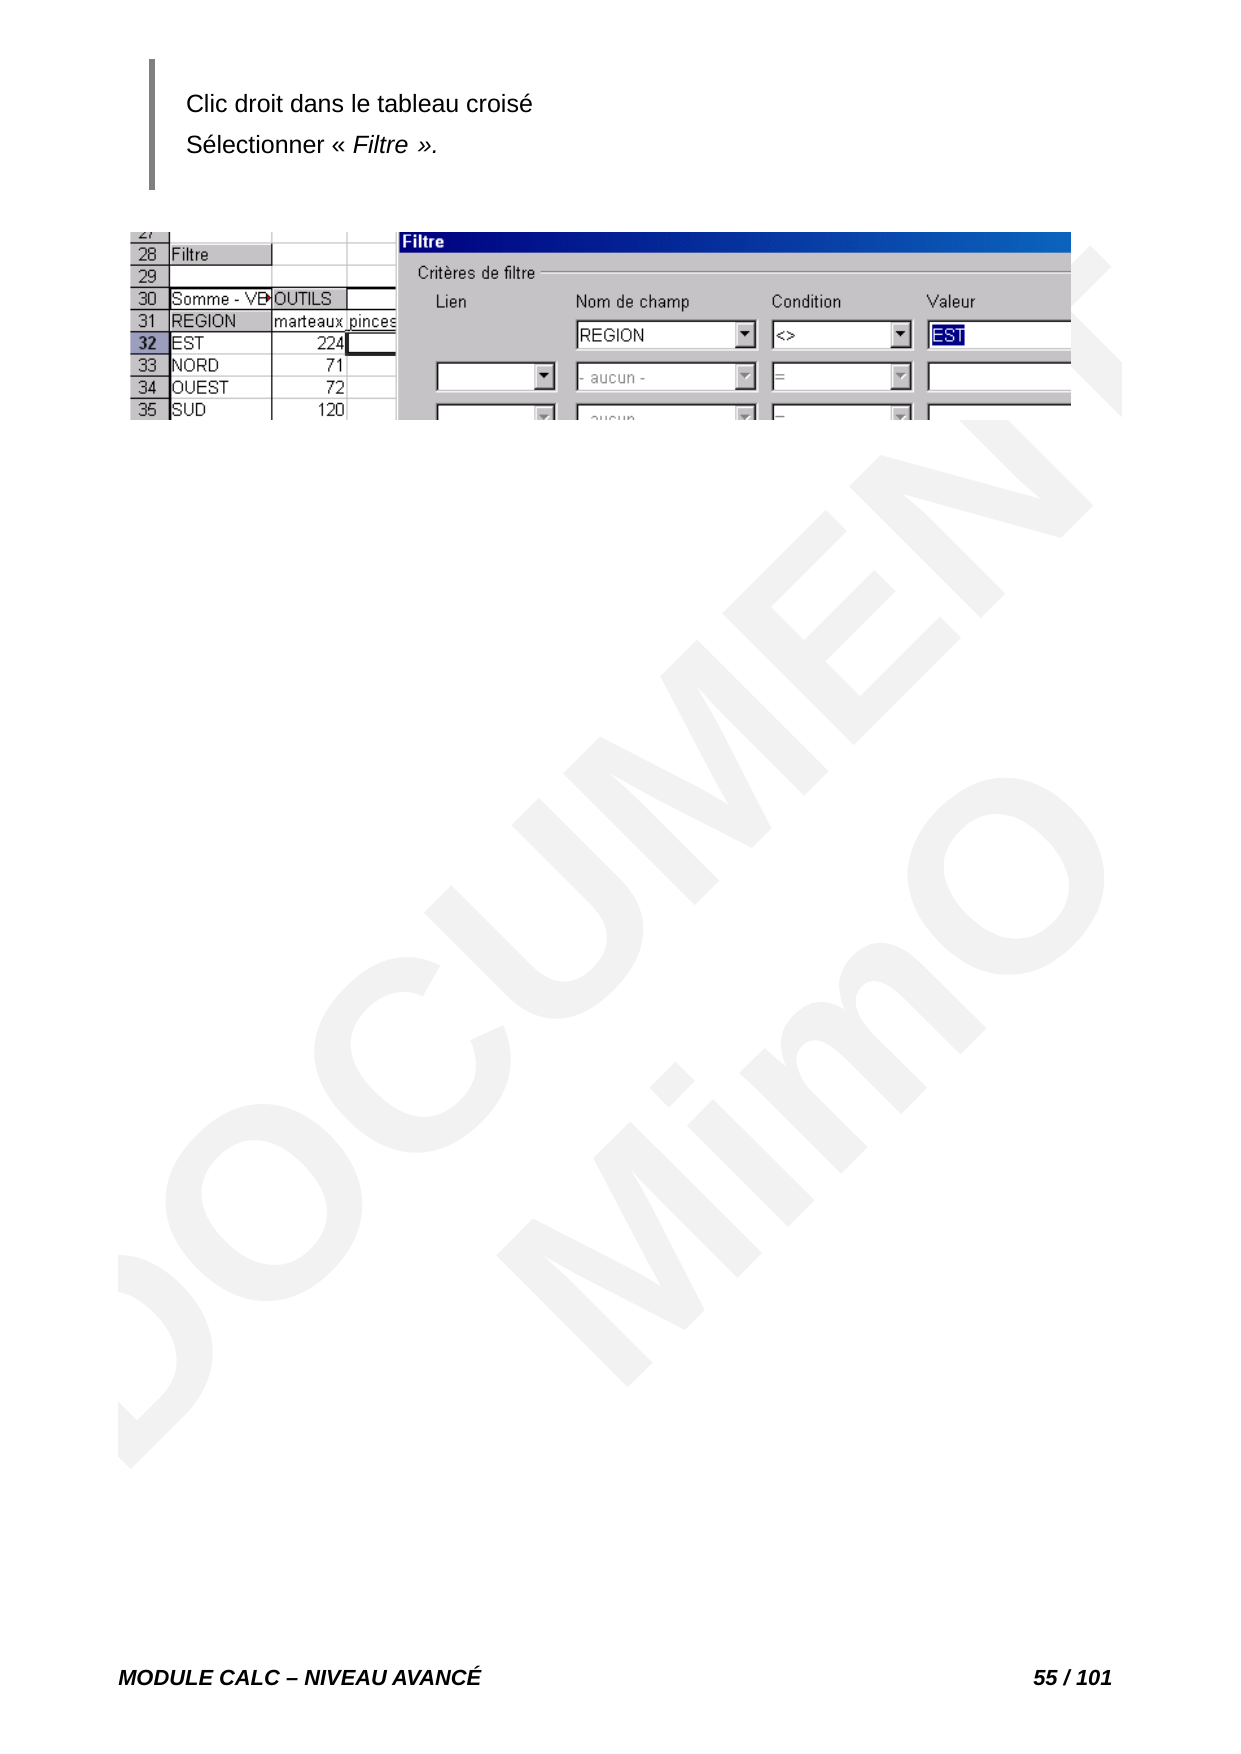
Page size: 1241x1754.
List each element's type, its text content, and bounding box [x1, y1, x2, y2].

picture [130, 232, 1071, 420]
text Sélectionner « Filtre ». [155, 99, 1122, 190]
text Clic droit dans le tableau croisé [155, 59, 1122, 99]
